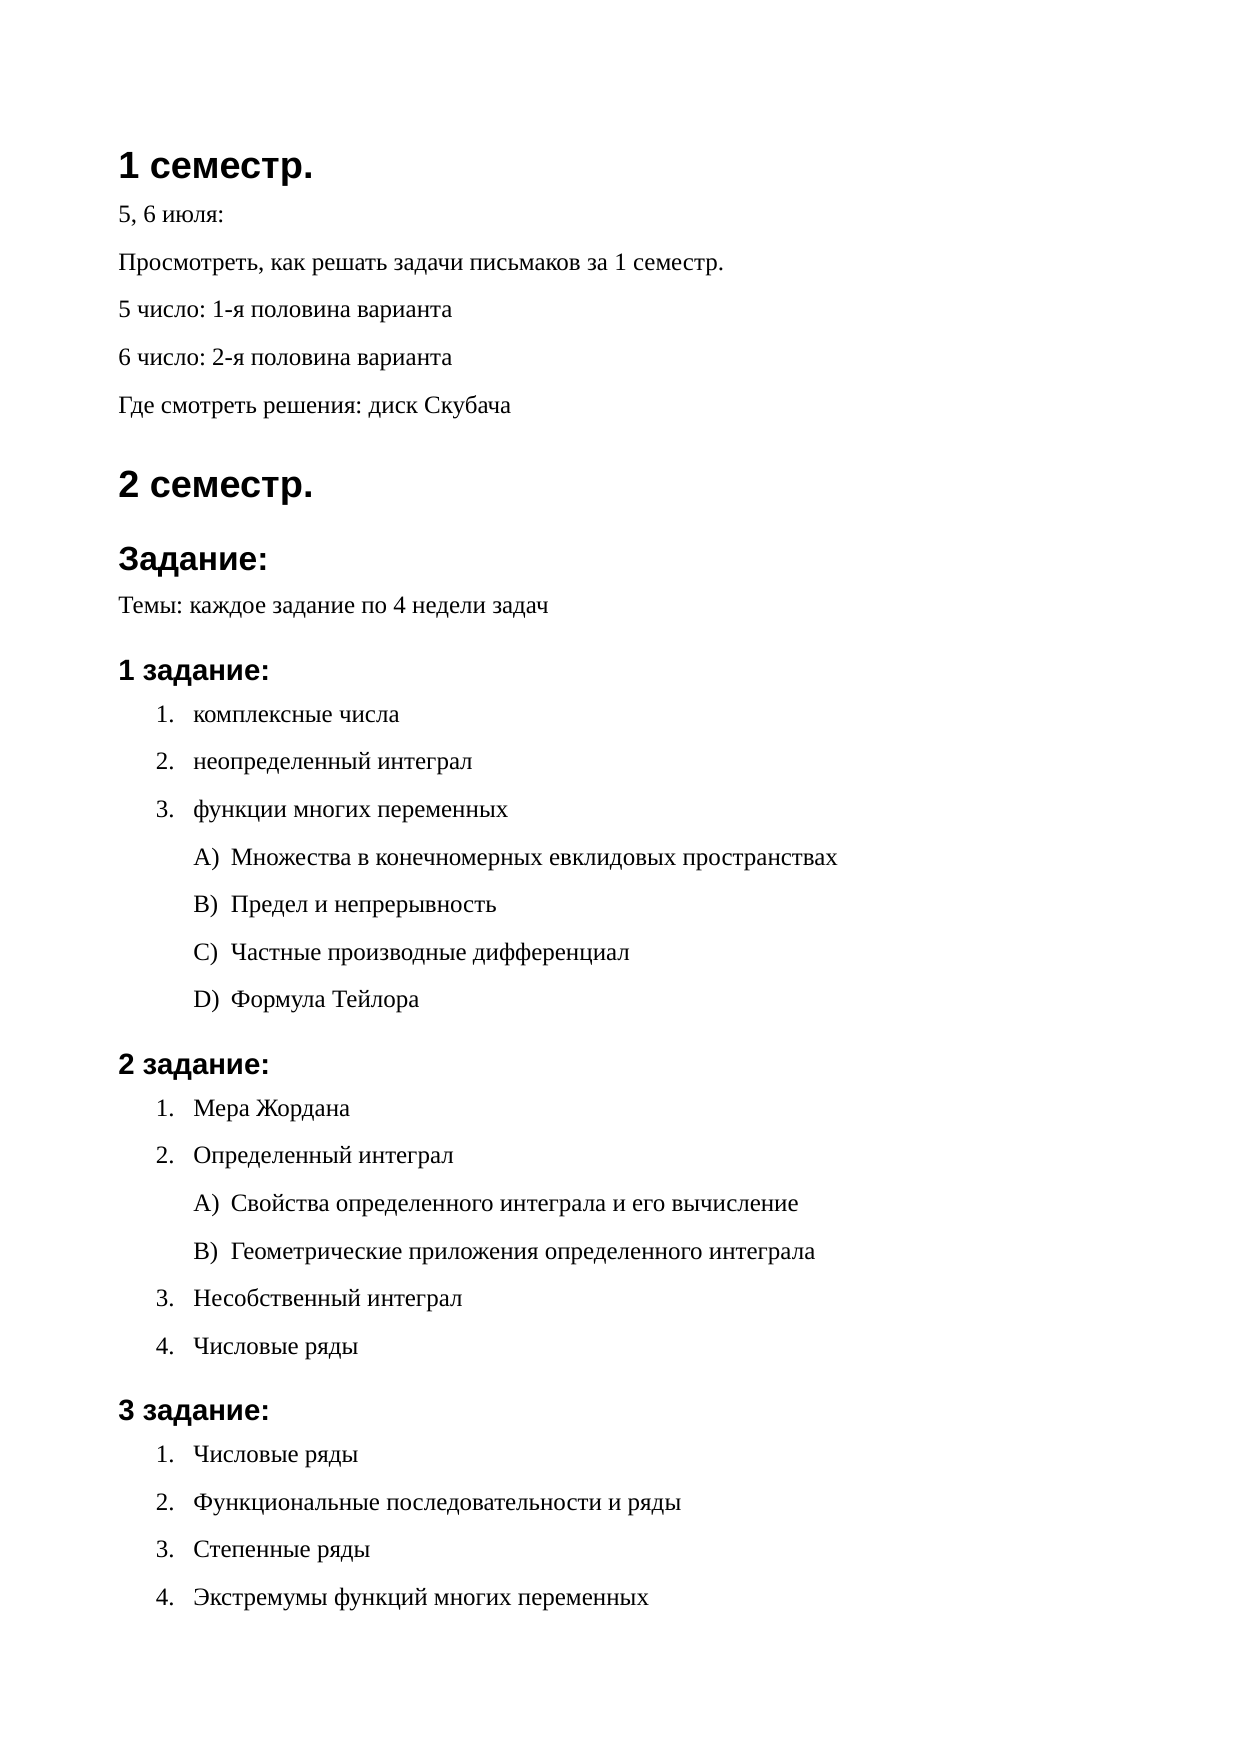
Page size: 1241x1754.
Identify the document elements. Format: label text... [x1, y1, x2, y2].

text Темы: каждое задание по 4 недели задач [118, 590, 1122, 619]
list Несобственный интеграл [156, 1283, 1122, 1312]
text Где смотреть решения: диск Скубача [118, 390, 1122, 418]
subtitle 2 семестр. [118, 462, 1122, 506]
list Мера Жордана [156, 1093, 1122, 1122]
subtitle 3 задание: [118, 1393, 1122, 1427]
list Определенный интеграл [156, 1141, 1122, 1169]
list Свойства определенного интеграла и его вычисление [193, 1188, 1122, 1217]
text 5, 6 июля: [118, 199, 1122, 228]
list Предел и непрерывность [193, 889, 1122, 918]
list Степенные ряды [156, 1534, 1122, 1563]
text 5 число: 1-я половина варианта [118, 294, 1122, 323]
subtitle 1 задание: [118, 653, 1122, 686]
list Частные производные дифференциал [193, 937, 1122, 966]
text 6 число: 2-я половина варианта [118, 342, 1122, 371]
list Числовые ряды [156, 1331, 1122, 1360]
subtitle 1 семестр. [118, 143, 1122, 187]
list Числовые ряды [156, 1439, 1122, 1468]
list Множества в конечномерных евклидовых пространствах [193, 842, 1122, 870]
list Формула Тейлора [193, 984, 1122, 1013]
list Геометрические приложения определенного интеграла [193, 1236, 1122, 1264]
subtitle Задание: [118, 539, 1122, 578]
subtitle 2 задание: [118, 1047, 1122, 1080]
list Экстремумы функций многих переменных [156, 1582, 1122, 1611]
list функции многих переменных [156, 794, 1122, 823]
list Функциональные последовательности и ряды [156, 1487, 1122, 1516]
list неопределенный интеграл [156, 746, 1122, 775]
list комплексные числа [156, 699, 1122, 728]
text Просмотреть, как решать задачи письмаков за 1 семестр. [118, 247, 1122, 276]
